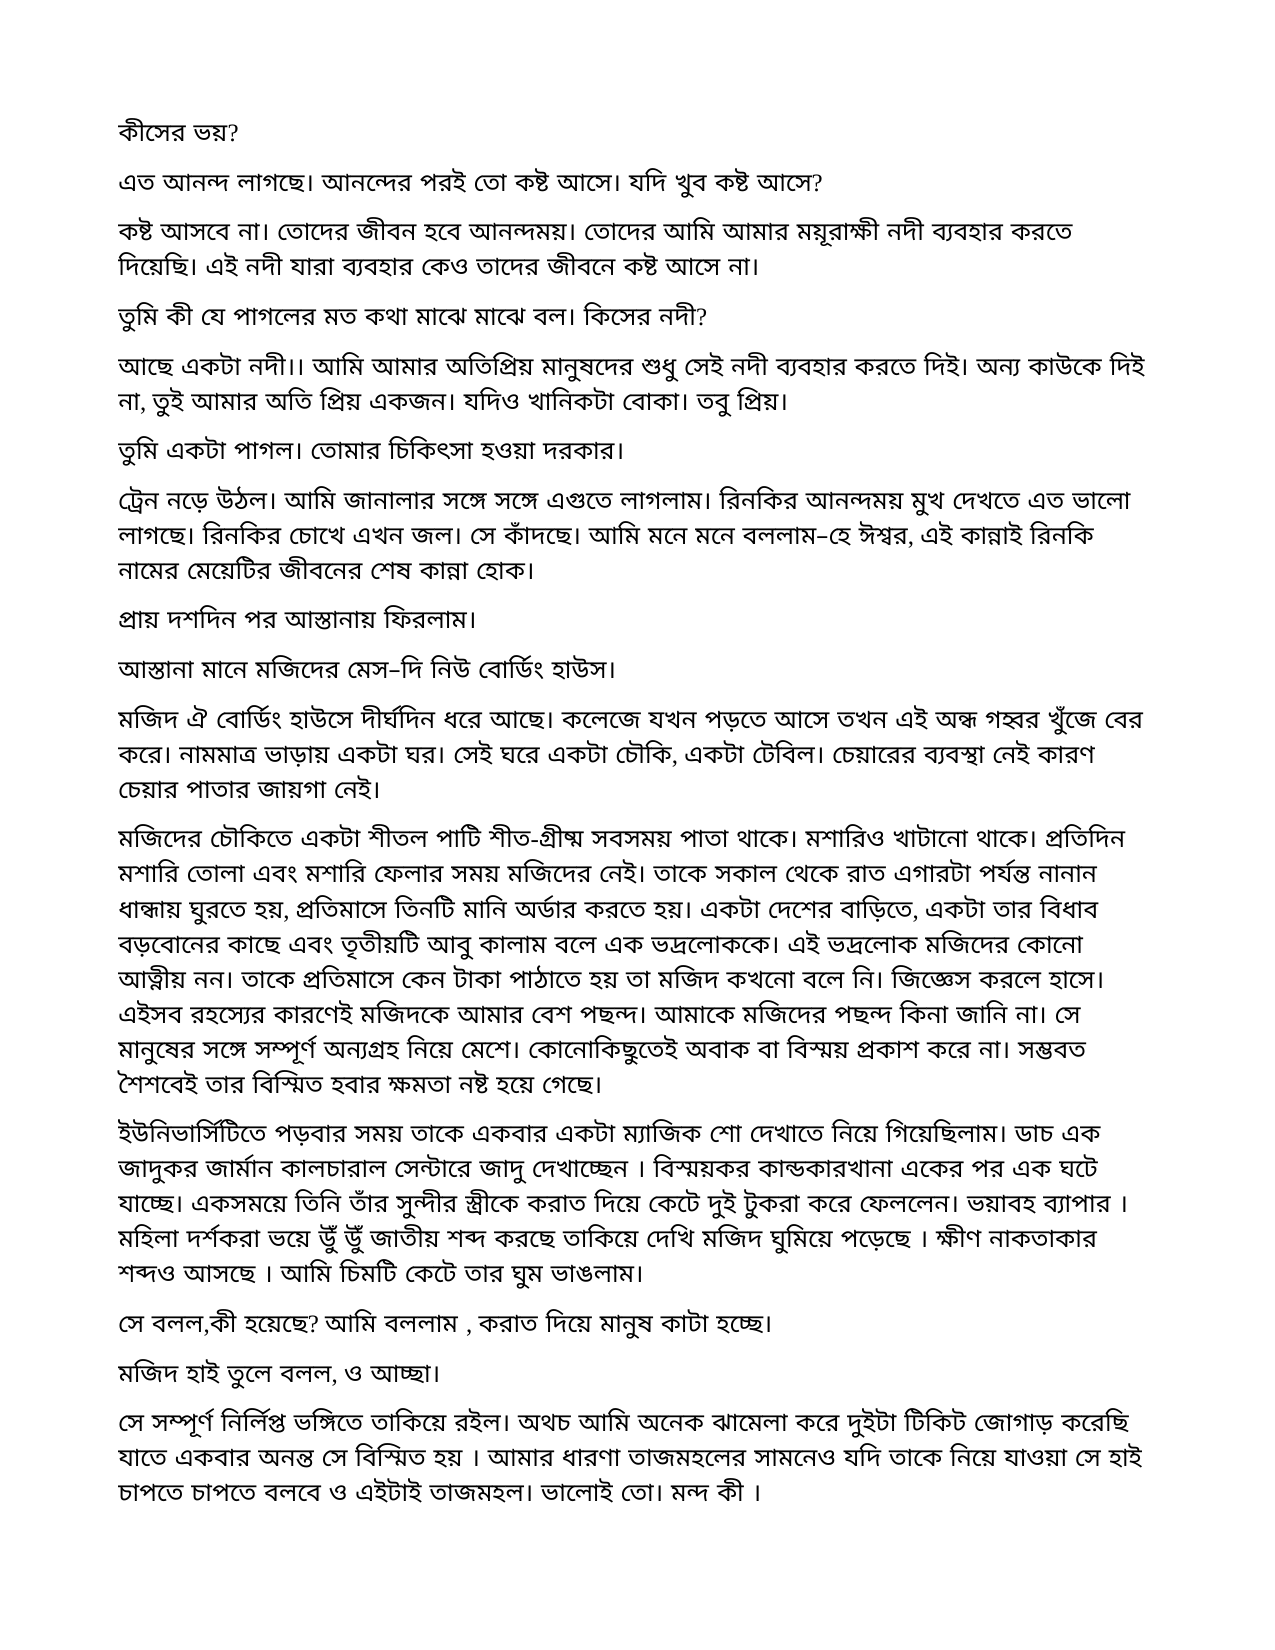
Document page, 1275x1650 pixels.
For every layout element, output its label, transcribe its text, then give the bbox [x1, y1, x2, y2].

text তুমি কী যে পাগলের মত কথা মাঝে মাঝে বল। কিসের নদী? [118, 302, 1157, 331]
text কীসের ভয়? [118, 118, 1157, 147]
text মজিদ হাই তুলে বলল, ও আচ্ছা। [118, 1359, 1157, 1388]
text মজিদের চৌকিতে একটা শীতল পাটি শীত-গ্রীষ্ম সবসময় পাতা থাকে। মশারিও খাটানো থাকে। প্রতিদিন মশারি তোলা এবং মশারি ফেলার সময় মজিদের নেই। তাকে সকাল থেকে রাত এগারটা পর্যন্ত নানান ধান্ধায় ঘুরতে হয়, প্রতিমাসে তিনটি মানি অর্ডার করতে হয়। একটা দেশের বাড়িতে, একটা তার বিধাব বড়বোনের কাছে এবং তৃতীয়টি আবু কালাম বলে এক ভদ্রলোককে। এই ভদ্রলোক মজিদের কোনো আত্নীয় নন। তাকে প্রতিমাসে কেন টাকা পাঠাতে হয় তা মজিদ কখনো বলে নি। জিজ্ঞেস করলে হাসে। এইসব রহস্যের কারণেই মজিদকে আমার বেশ পছন্দ। আমাকে মজিদের পছন্দ কিনা জানি না। সে মানুষের সঙ্গে সম্পূর্ণ অন্যগ্রহ নিয়ে মেশে। কোনোকিছুতেই অবাক বা বিস্ময় প্রকাশ করে না। সম্ভবত শৈশবেই তার বিস্মিত হবার ক্ষমতা নষ্ট হয়ে গেছে। [118, 824, 1157, 1099]
text এত আনন্দ লাগছে। আনন্দের পরই তো কষ্ট আসে। যদি খুব কষ্ট আসে? [118, 168, 1157, 197]
text মজিদ ঐ বোর্ডিং হাউসে দীর্ঘদিন ধরে আছে। কলেজে যখন পড়তে আসে তখন এই অন্ধ গহ্বর খুঁজে বের করে। নামমাত্র ভাড়ায় একটা ঘর। সেই ঘরে একটা চৌকি, একটা টেবিল। চেয়ারের ব্যবস্থা নেই কারণ চেয়ার পাতার জায়গা নেই। [118, 705, 1157, 804]
text কষ্ট আসবে না। তোদের জীবন হবে আনন্দময়। তোদের আমি আমার ময়ূরাক্ষী নদী ব্যবহার করতে দিয়েছি। এই নদী যারা ব্যবহার কেও তাদের জীবনে কষ্ট আসে না। [118, 217, 1157, 282]
text প্রায় দশদিন পর আস্তানায় ফিরলাম। [118, 606, 1157, 635]
text ইউনিভার্সিটিতে পড়বার সময় তাকে একবার একটা ম্যাজিক শো দেখাতে নিয়ে গিয়েছিলাম। ডাচ এক জাদুকর জার্মান কালচারাল সেন্টারে জাদু দেখাচ্ছেন । বিস্ময়কর কান্ডকারখানা একের পর এক ঘটে যাচ্ছে। একসময়ে তিনি তাঁর সুন্দীর স্ত্রীকে করাত দিয়ে কেটে দুই টুকরা করে ফেললেন। ভয়াবহ ব্যাপার । মহিলা দর্শকরা ভয়ে উুঁ উুঁ জাতীয় শব্দ করছে তাকিয়ে দেখি মজিদ ঘুমিয়ে পড়েছে । ক্ষীণ নাকতাকার শব্দও আসছে । আমি চিমটি কেটে তার ঘুম ভাঙলাম। [118, 1119, 1157, 1288]
text সে বলল,কী হয়েছে? আমি বললাম , করাত দিয়ে মানুষ কাটা হচ্ছে। [118, 1309, 1157, 1338]
text আস্তানা মানে মজিদের মেস–দি নিউ বোর্ডিং হাউস। [118, 655, 1157, 684]
text তুমি একটা পাগল। তোমার চিকিৎসা হওয়া দরকার। [118, 436, 1157, 466]
text সে সম্পূর্ণ নির্লিপ্ত ভঙ্গিতে তাকিয়ে রইল। অথচ আমি অনেক ঝামেলা করে দুইটা টিকিট জোগাড় করেছি যাতে একবার অনন্ত সে বিস্মিত হয় । আমার ধারণা তাজমহলের সামনেও যদি তাকে নিয়ে যাওয়া সে হাই চাপতে চাপতে বলবে ও এইটাই তাজমহল। ভালোই তো। মন্দ কী । [118, 1408, 1157, 1507]
text ট্রেন নড়ে উঠল। আমি জানালার সঙ্গে সঙ্গে এগুতে লাগলাম। রিনকির আনন্দময় মুখ দেখতে এত ভালো লাগছে। রিনকির চোখে এখন জল। সে কাঁদছে। আমি মনে মনে বললাম–হে ঈশ্বর, এই কান্নাই রিনকি নামের মেয়েটির জীবনের শেষ কান্না হোক। [118, 486, 1157, 585]
text আছে একটা নদী।। আমি আমার অতিপ্রিয় মানুষদের শুধু সেই নদী ব্যবহার করতে দিই। অন্য কাউকে দিই না, তুই আমার অতি প্রিয় একজন। যদিও খানিকটা বোকা। তবু প্রিয়। [118, 352, 1157, 416]
